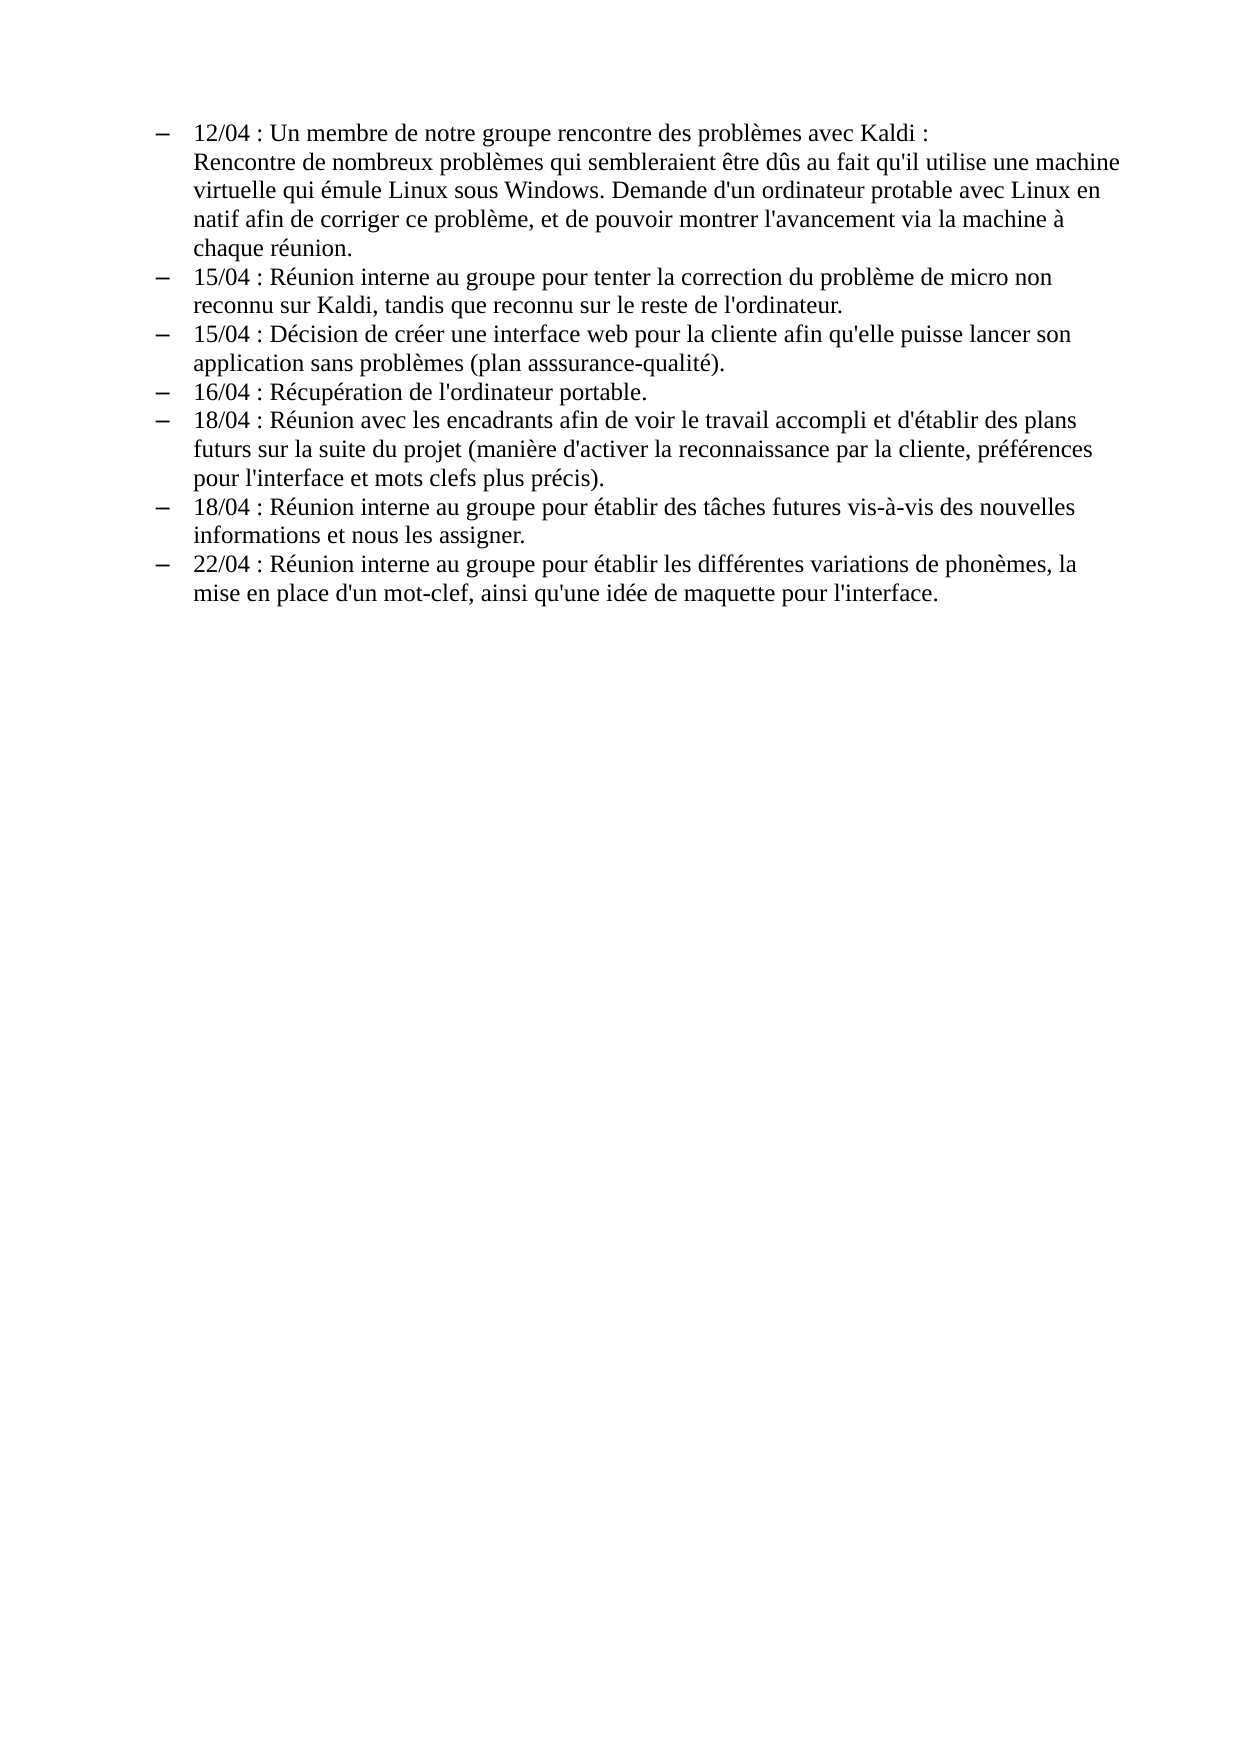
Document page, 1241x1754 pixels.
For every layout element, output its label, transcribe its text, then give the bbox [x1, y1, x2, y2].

list 15/04 : Décision de créer une interface web pour la cliente afin qu'elle puisse lancer son application sans problèmes (plan asssurance-qualité). [156, 319, 1122, 377]
list 15/04 : Réunion interne au groupe pour tenter la correction du problème de micro non reconnu sur Kaldi, tandis que reconnu sur le reste de l'ordinateur. [156, 262, 1122, 319]
list 16/04 : Récupération de l'ordinateur portable. [156, 377, 1122, 406]
list 22/04 : Réunion interne au groupe pour établir les différentes variations de phonèmes, la mise en place d'un mot-clef, ainsi qu'une idée de maquette pour l'interface. [156, 549, 1122, 607]
list 18/04 : Réunion avec les encadrants afin de voir le travail accompli et d'établir des plans futurs sur la suite du projet (manière d'activer la reconnaissance par la cliente, préférences pour l'interface et mots clefs plus précis). [156, 406, 1122, 492]
list Rencontre de nombreux problèmes qui sembleraient être dûs au fait qu'il utilise une machine virtuelle qui émule Linux sous Windows. Demande d'un ordinateur protable avec Linux en natif afin de corriger ce problème, et de pouvoir montrer l'avancement via la machine à chaque réunion. [156, 147, 1122, 262]
list 12/04 : Un membre de notre groupe rencontre des problèmes avec Kaldi : [156, 118, 1122, 147]
list 18/04 : Réunion interne au groupe pour établir des tâches futures vis-à-vis des nouvelles informations et nous les assigner. [156, 492, 1122, 549]
